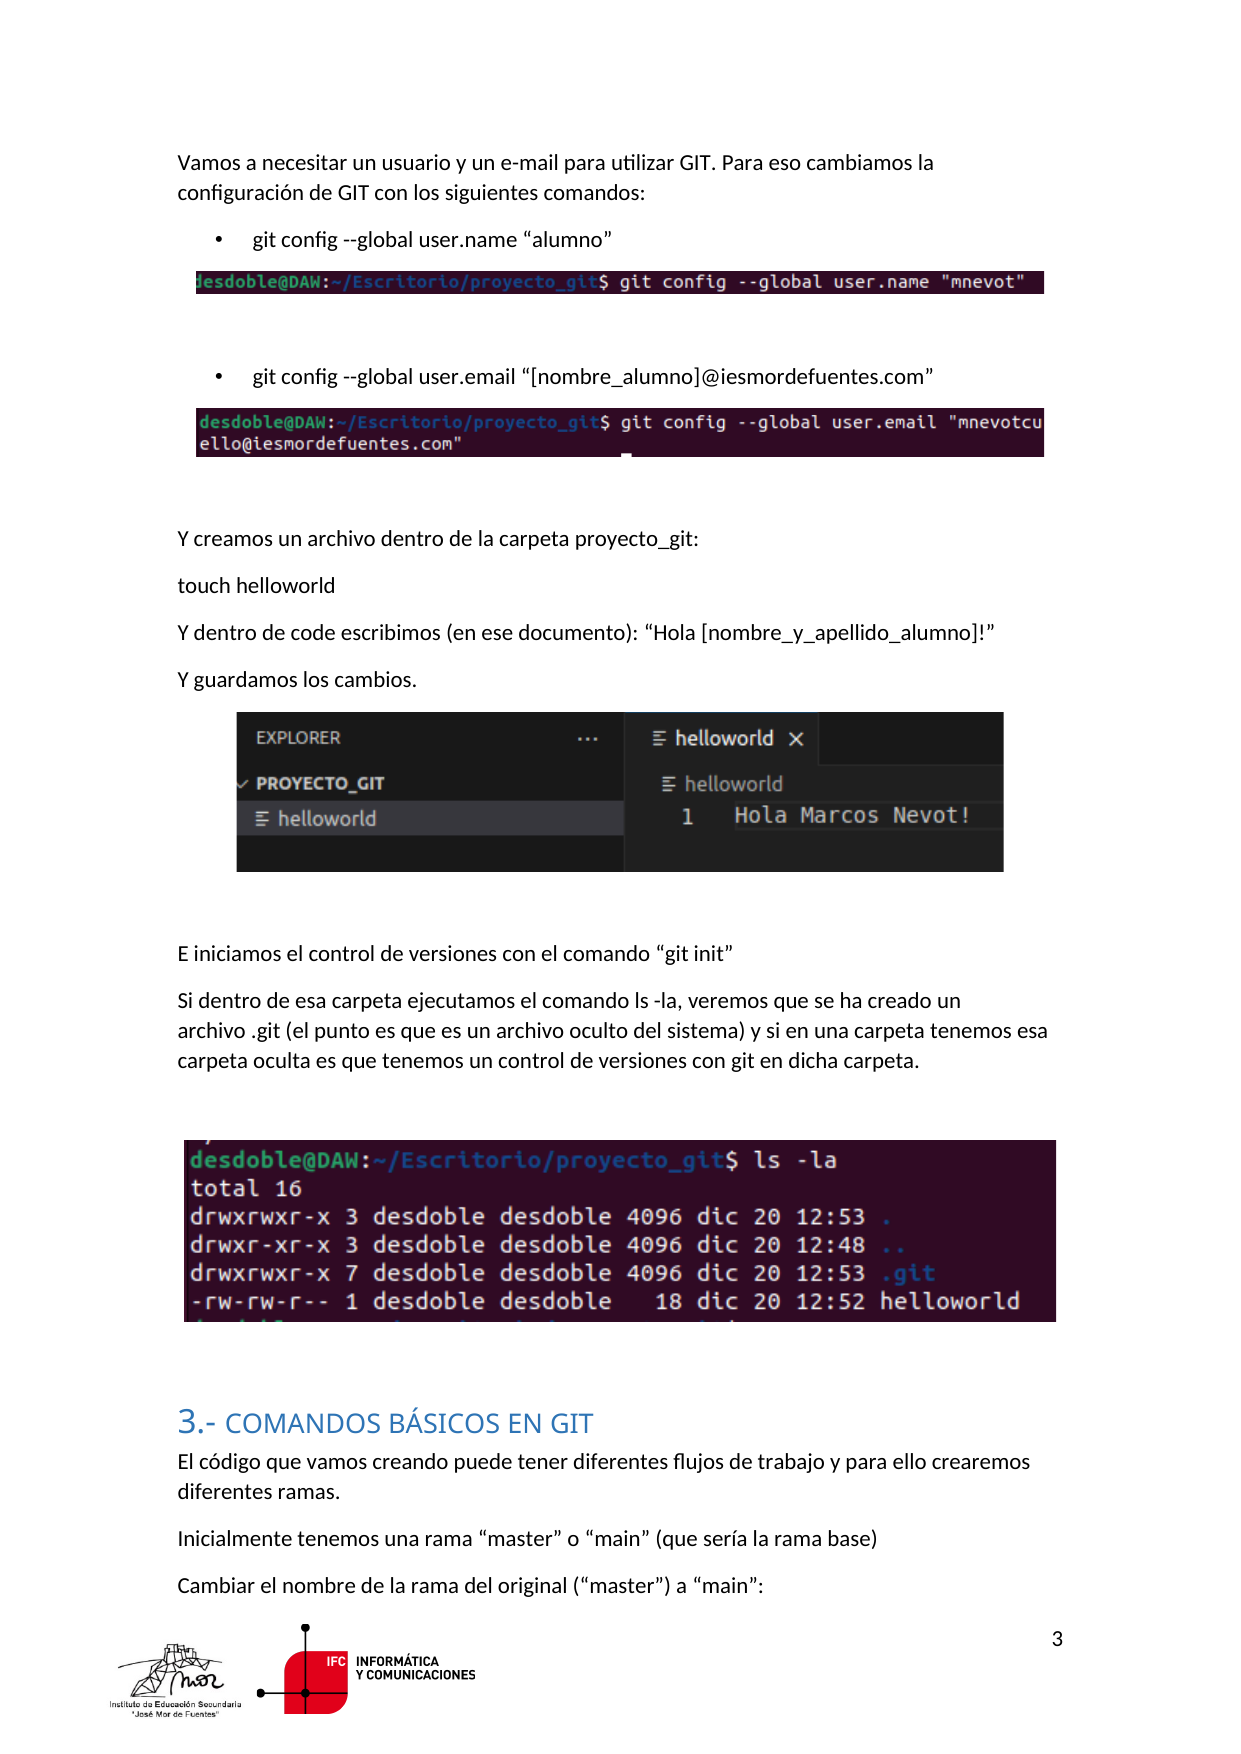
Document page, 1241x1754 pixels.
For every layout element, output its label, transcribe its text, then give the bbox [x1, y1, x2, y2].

picture [100, 1631, 249, 1736]
text touch helloworld [177, 571, 1063, 599]
picture [236, 712, 1004, 872]
text Vamos a necesitar un usuario y un e-mail para utilizar GIT. Para eso cambiamos la configuración de GIT con los siguientes comandos: [177, 148, 1063, 206]
picture [256, 1624, 475, 1714]
text E iniciamos el control de versiones con el comando “git init” [177, 939, 1063, 967]
text Y creamos un archivo dentro de la carpeta proyecto_git: [177, 524, 1063, 553]
text Y dentro de code escribimos (en ese documento): “Hola [nombre_y_apellido_alumno]!” [177, 618, 1063, 646]
list git config --global user.name “alumno” [215, 225, 1063, 253]
text Si dentro de esa carpeta ejecutamos el comando ls -la, veremos que se ha creado un archivo .git (el punto es que es un archivo oculto del sistema) y si en una carpeta tenemos esa carpeta oculta es que tenemos un control de versiones con git en dicha carpeta. [177, 986, 1063, 1075]
picture [184, 1140, 1057, 1322]
picture [196, 271, 1045, 294]
text Cambiar el nombre de la rama del original (“master”) a “main”: [177, 1571, 1063, 1599]
picture [196, 408, 1045, 457]
list git config --global user.email “[nombre_alumno]@iesmordefuentes.com” [215, 362, 1063, 390]
text Inicialmente tenemos una rama “master” o “main” (que sería la rama base) [177, 1524, 1063, 1552]
text El código que vamos creando puede tener diferentes flujos de trabajo y para ello crearemos diferentes ramas. [177, 1447, 1063, 1505]
text Y guardamos los cambios. [177, 665, 1063, 693]
subtitle 3.- COMANDOS BÁSICOS EN GIT [177, 1398, 1063, 1443]
